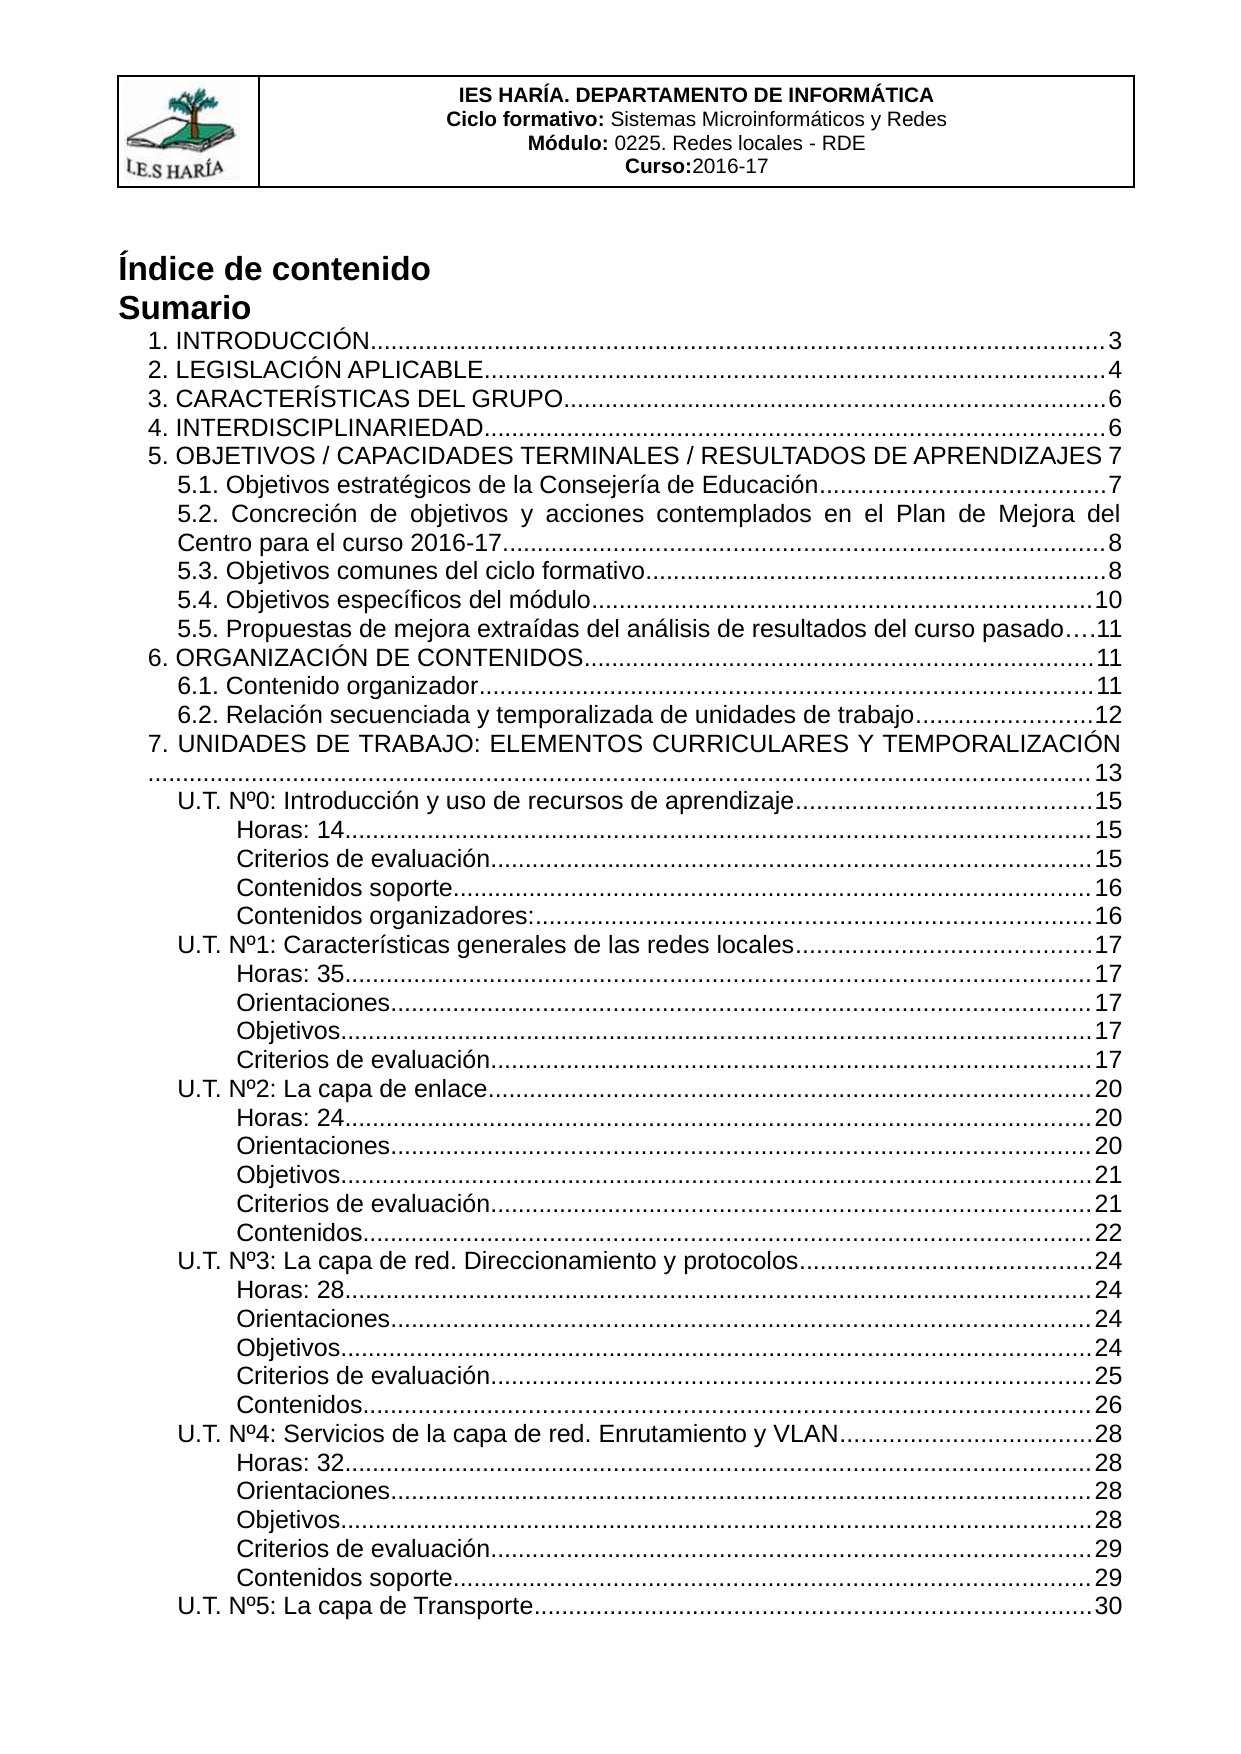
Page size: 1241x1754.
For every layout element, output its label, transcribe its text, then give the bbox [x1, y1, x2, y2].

text Horas: 32 28 [236, 1448, 1122, 1476]
text Criterios de evaluación 25 [236, 1361, 1122, 1390]
text 6.2. Relación secuenciada y temporalizada de unidades de trabajo 12 [177, 700, 1122, 729]
text U.T. Nº2: La capa de enlace 20 [177, 1074, 1122, 1103]
text U.T. Nº1: Características generales de las redes locales 17 [177, 930, 1122, 959]
text 5.1. Objetivos estratégicos de la Consejería de Educación 7 [177, 470, 1122, 499]
text U.T. Nº3: La capa de red. Direccionamiento y protocolos 24 [177, 1246, 1122, 1275]
text Orientaciones 28 [236, 1476, 1122, 1505]
text 7. UNIDADES DE TRABAJO: ELEMENTOS CURRICULARES Y TEMPORALIZACIÓN 13 [148, 729, 1122, 786]
subtitle Índice de contenido [118, 249, 1122, 288]
text 3. CARACTERÍSTICAS DEL GRUPO 6 [148, 384, 1122, 413]
text 6. ORGANIZACIÓN DE CONTENIDOS 11 [148, 643, 1122, 671]
text Contenidos soporte 16 [236, 873, 1122, 901]
text U.T. Nº0: Introducción y uso de recursos de aprendizaje 15 [177, 786, 1122, 815]
text Horas: 24 20 [236, 1103, 1122, 1131]
text Criterios de evaluación 15 [236, 844, 1122, 873]
text 1. INTRODUCCIÓN 3 [148, 326, 1122, 355]
text Contenidos organizadores: 16 [236, 901, 1122, 930]
text Horas: 35 17 [236, 959, 1122, 988]
text Criterios de evaluación 21 [236, 1189, 1122, 1218]
text Horas: 28 24 [236, 1275, 1122, 1304]
text 4. INTERDISCIPLINARIEDAD 6 [148, 413, 1122, 441]
text Criterios de evaluación 29 [236, 1534, 1122, 1563]
text 5.4. Objetivos específicos del módulo 10 [177, 585, 1122, 614]
text 5. OBJETIVOS / CAPACIDADES TERMINALES / RESULTADOS DE APRENDIZAJES 7 [148, 441, 1122, 470]
text Objetivos 21 [236, 1160, 1122, 1189]
text U.T. Nº5: La capa de Transporte 30 [177, 1591, 1122, 1620]
text 5.5. Propuestas de mejora extraídas del análisis de resultados del curso pasado 11 [177, 614, 1122, 643]
text U.T. Nº4: Servicios de la capa de red. Enrutamiento y VLAN 28 [177, 1419, 1122, 1448]
text Contenidos 26 [236, 1390, 1122, 1419]
text Orientaciones 20 [236, 1131, 1122, 1160]
text Contenidos soporte 29 [236, 1563, 1122, 1591]
text 6.1. Contenido organizador 11 [177, 671, 1122, 700]
text 5.2. Concreción de objetivos y acciones contemplados en el Plan de Mejora del Centro para el curso 2016-17. 8 [177, 499, 1122, 556]
text Orientaciones 24 [236, 1304, 1122, 1333]
text 5.3. Objetivos comunes del ciclo formativo 8 [177, 556, 1122, 585]
text Horas: 14 15 [236, 815, 1122, 844]
text Orientaciones 17 [236, 988, 1122, 1016]
text Objetivos 24 [236, 1333, 1122, 1361]
text Objetivos 28 [236, 1505, 1122, 1534]
text Objetivos 17 [236, 1016, 1122, 1045]
text Criterios de evaluación 17 [236, 1045, 1122, 1074]
subtitle Sumario [118, 288, 1122, 326]
text 2. LEGISLACIÓN APLICABLE 4 [148, 355, 1122, 384]
text Contenidos 22 [236, 1218, 1122, 1246]
picture [123, 82, 241, 180]
